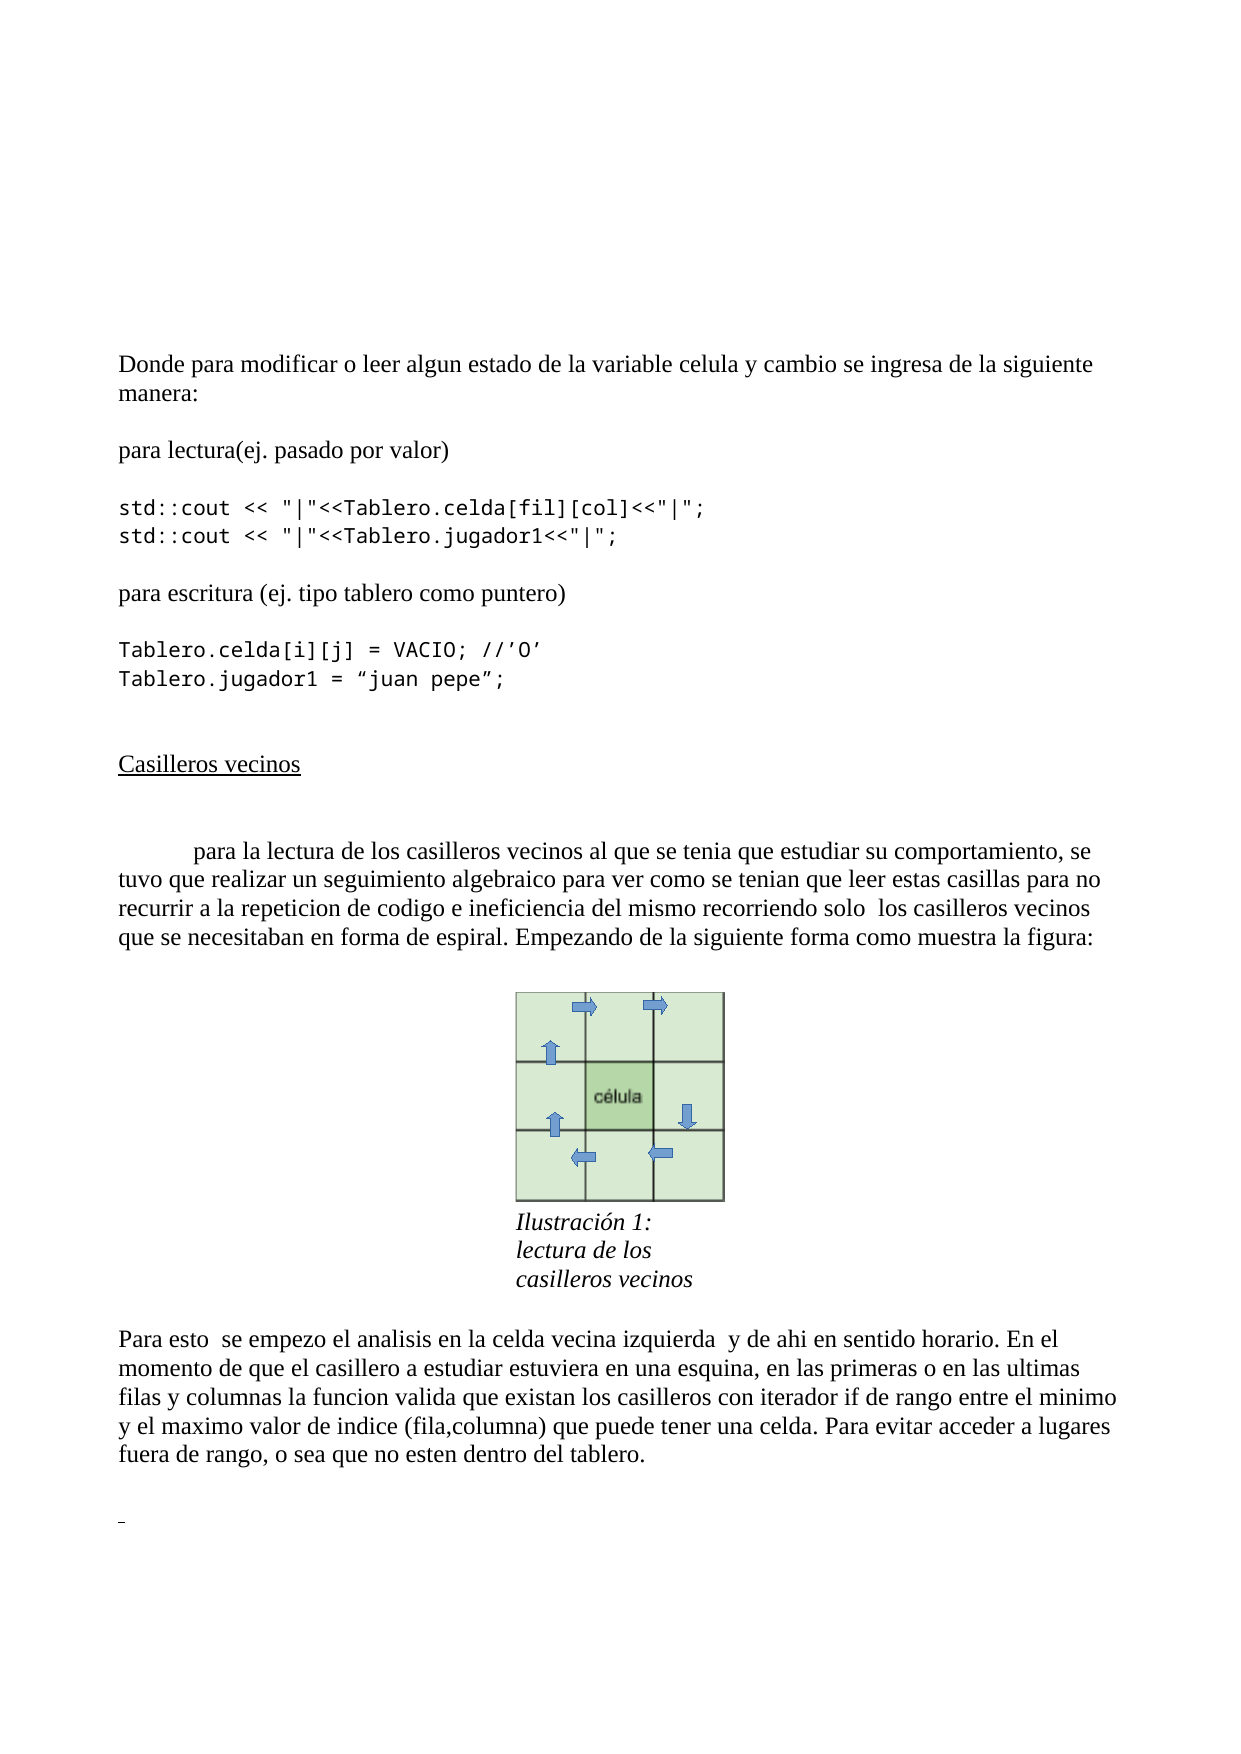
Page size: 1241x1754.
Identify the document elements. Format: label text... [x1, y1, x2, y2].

text para escritura (ej. tipo tablero como puntero) [118, 578, 1122, 607]
text Para esto se empezo el analisis en la celda vecina izquierda y de ahi en sentido horario. En el momento de que el casillero a estudiar estuviera en una esquina, en las primeras o en las ultimas filas y columnas la funcion valida que existan los casilleros con iterador if de rango entre el minimo y el maximo valor de indice (fila,columna) que puede tener una celda. Para evitar acceder a lugares fuera de rango, o sea que no esten dentro del tablero. [118, 1324, 1122, 1468]
text Tablero.jugador1 = “juan pepe”; [118, 664, 1122, 692]
picture [515, 992, 725, 1202]
text para lectura(ej. pasado por valor) [118, 435, 1122, 464]
text para la lectura de los casilleros vecinos al que se tenia que estudiar su comportamiento, se tuvo que realizar un seguimiento algebraico para ver como se tenian que leer estas casillas para no recurrir a la repeticion de codigo e ineficiencia del mismo recorriendo solo los casilleros vecinos que se necesitaban en forma de espiral. Empezando de la siguiente forma como muestra la figura: [118, 836, 1122, 951]
text Donde para modificar o leer algun estado de la variable celula y cambio se ingresa de la siguiente manera: [118, 349, 1122, 406]
text Tablero.celda[i][j] = VACIO; //’O’ [118, 635, 1122, 664]
text std::cout << "|"<<Tablero.jugador1<<"|"; [118, 521, 1122, 549]
text Ilustración 1: lectura de los casilleros vecinos [516, 1202, 725, 1293]
text std::cout << "|"<<Tablero.celda[fil][col]<<"|"; [118, 493, 1122, 521]
text Casilleros vecinos [118, 749, 1122, 778]
